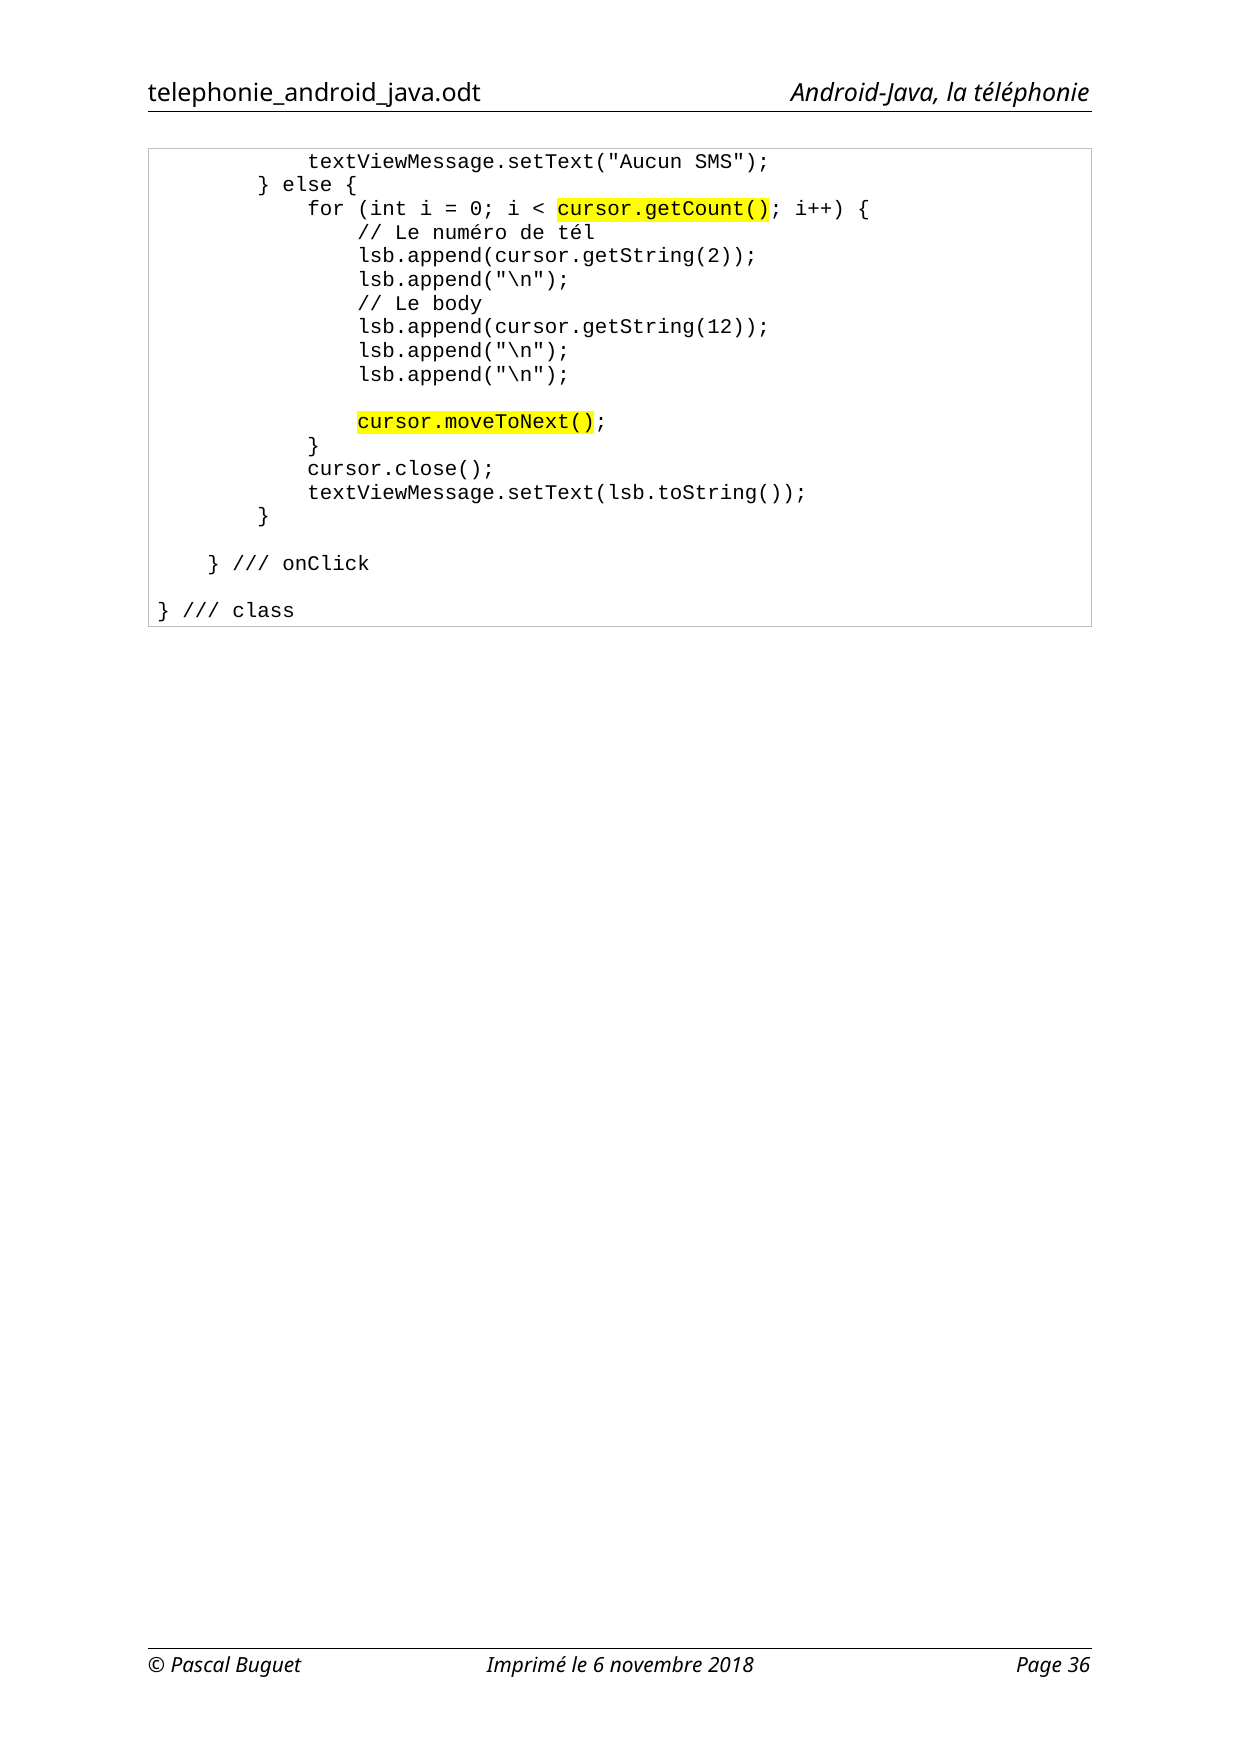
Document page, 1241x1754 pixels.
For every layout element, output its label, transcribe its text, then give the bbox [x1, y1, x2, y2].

text lsb.append(cursor.getString(12)); [149, 313, 1091, 337]
text lsb.append("\n"); [149, 266, 1091, 289]
text } /// onClick [149, 550, 1091, 573]
text cursor.close(); [149, 455, 1091, 479]
text } else { [149, 171, 1091, 195]
text // Le numéro de tél [149, 219, 1091, 242]
text textViewMessage.setText("Aucun SMS"); [149, 149, 1091, 171]
text lsb.append("\n"); [149, 361, 1091, 384]
text lsb.append(cursor.getString(2)); [149, 242, 1091, 266]
text lsb.append("\n"); [149, 337, 1091, 361]
text cursor.moveToNext(); [149, 408, 1091, 431]
text // Le body [149, 289, 1091, 313]
text for (int i = 0; i < cursor.getCount(); i++) { [149, 195, 1091, 219]
text } [149, 431, 1091, 455]
text textViewMessage.setText(lsb.toString()); [149, 479, 1091, 502]
text } /// class [149, 597, 1091, 626]
text } [149, 502, 1091, 526]
